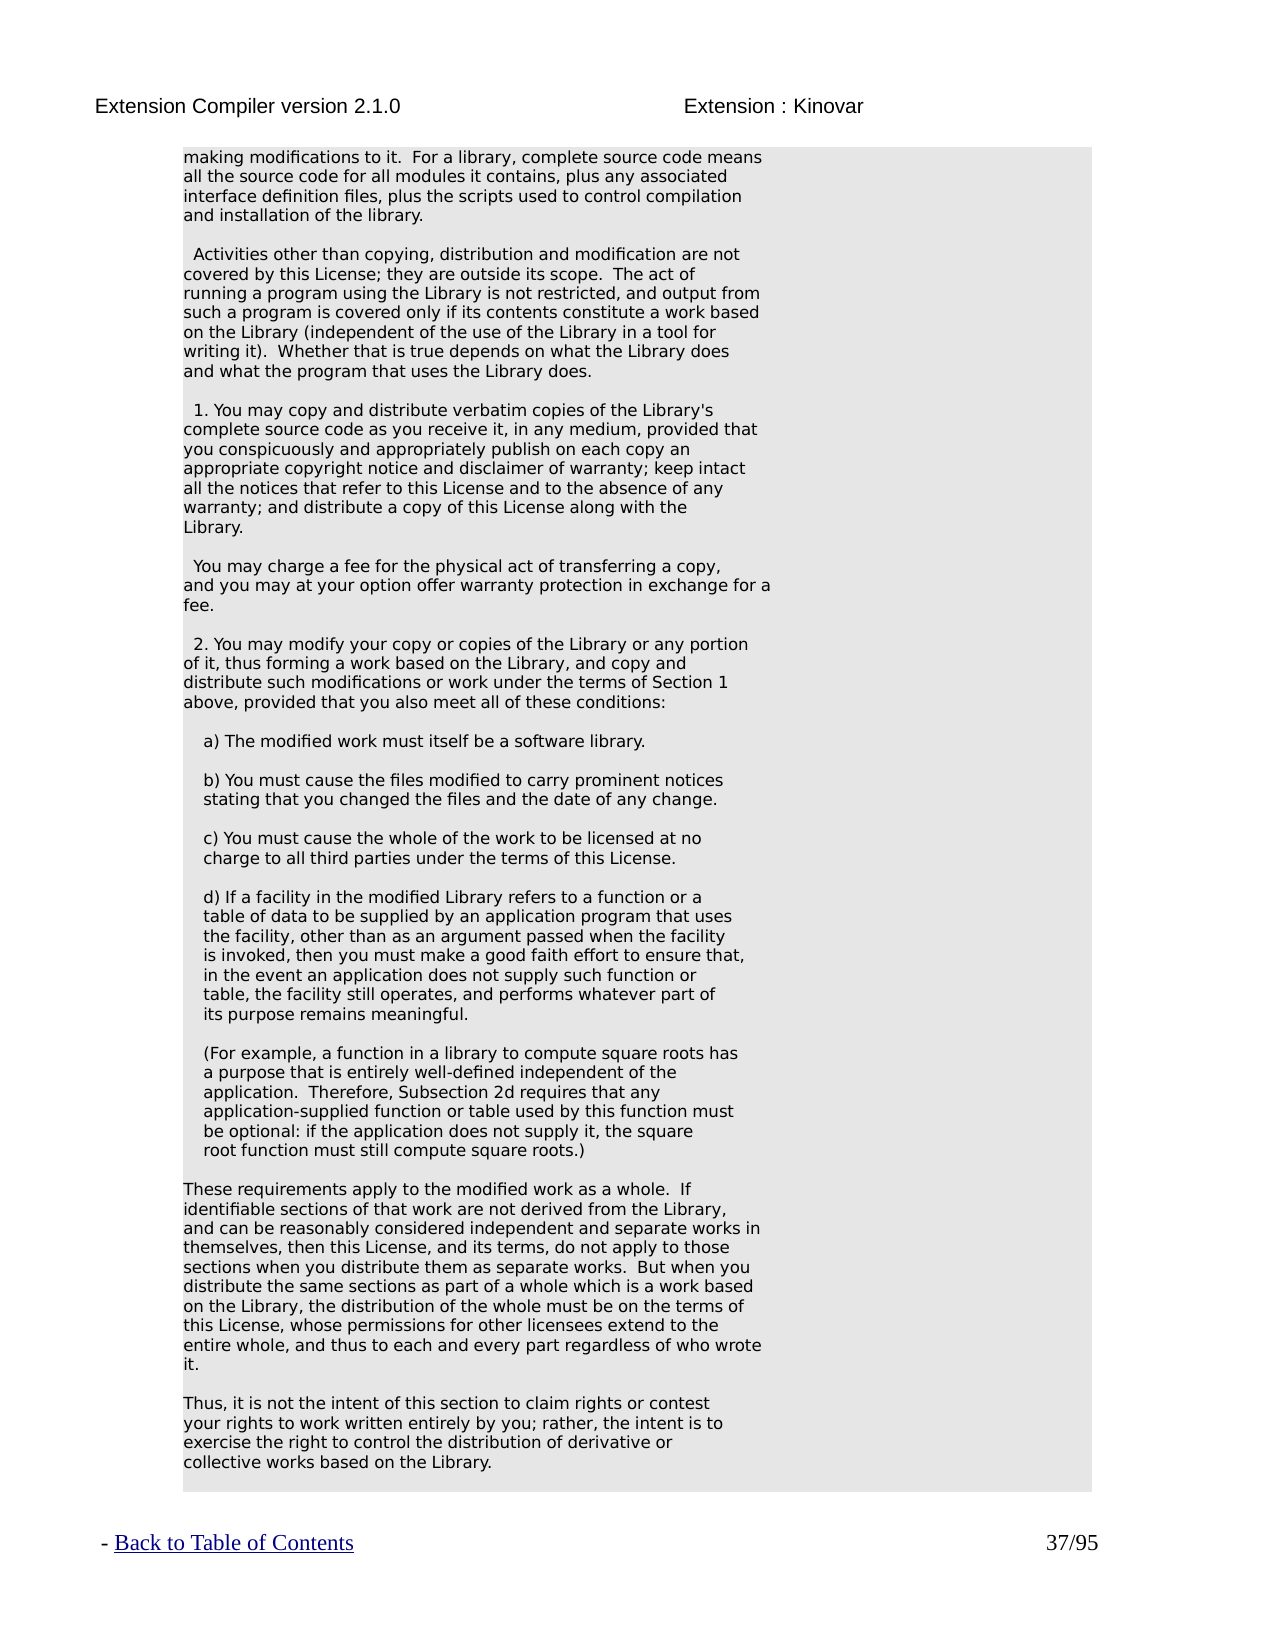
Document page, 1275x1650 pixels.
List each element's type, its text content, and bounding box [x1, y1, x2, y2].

text 2. You may modify your copy or copies of the Library or any portion [183, 634, 1092, 654]
text you conspicuously and appropriately publish on each copy an [183, 440, 1092, 459]
text in the event an application does not supply such function or [183, 966, 1092, 985]
text d) If a facility in the modified Library refers to a function or a [183, 888, 1092, 907]
text all the source code for all modules it contains, plus any associated [183, 167, 1092, 186]
text b) You must cause the files modified to carry prominent notices [183, 771, 1092, 790]
text Thus, it is not the intent of this section to claim rights or contest [183, 1394, 1092, 1414]
text a) The modified work must itself be a software library. [183, 732, 1092, 751]
text exercise the right to control the distribution of derivative or [183, 1433, 1092, 1453]
text (For example, a function in a library to compute square roots has [183, 1043, 1092, 1063]
text writing it). Whether that is true depends on what the Library does [183, 342, 1092, 362]
text Library. [183, 518, 1092, 537]
text your rights to work written entirely by you; rather, the intent is to [183, 1414, 1092, 1433]
text all the notices that refer to this License and to the absence of any [183, 479, 1092, 498]
text such a program is covered only if its contents constitute a work based [183, 303, 1092, 323]
text and what the program that uses the Library does. [183, 362, 1092, 381]
text c) You must cause the whole of the work to be licensed at no [183, 829, 1092, 849]
text distribute the same sections as part of a whole which is a work based [183, 1277, 1092, 1297]
text Activities other than copying, distribution and modification are not [183, 245, 1092, 264]
text entire whole, and thus to each and every part regardless of who wrote [183, 1336, 1092, 1355]
text themselves, then this License, and its terms, do not apply to those [183, 1238, 1092, 1258]
text root function must still compute square roots.) [183, 1141, 1092, 1160]
text a purpose that is entirely well-defined independent of the [183, 1063, 1092, 1082]
text be optional: if the application does not supply it, the square [183, 1121, 1092, 1141]
text table of data to be supplied by an application program that uses [183, 907, 1092, 927]
text stating that you changed the files and the date of any change. [183, 790, 1092, 810]
text identifiable sections of that work are not derived from the Library, [183, 1199, 1092, 1219]
text covered by this License; they are outside its scope. The act of [183, 264, 1092, 284]
text application-supplied function or table used by this function must [183, 1102, 1092, 1121]
text its purpose remains meaningful. [183, 1004, 1092, 1024]
text table, the facility still operates, and performs whatever part of [183, 985, 1092, 1004]
text on the Library, the distribution of the whole must be on the terms of [183, 1297, 1092, 1316]
text These requirements apply to the modified work as a whole. If [183, 1180, 1092, 1199]
text collective works based on the Library. [183, 1453, 1092, 1472]
text this License, whose permissions for other licensees extend to the [183, 1316, 1092, 1336]
text appropriate copyright notice and disclaimer of warranty; keep intact [183, 459, 1092, 479]
text and you may at your option offer warranty protection in exchange for a [183, 576, 1092, 596]
text distribute such modifications or work under the terms of Section 1 [183, 673, 1092, 693]
text making modifications to it. For a library, complete source code means [183, 147, 1092, 167]
text 1. You may copy and distribute verbatim copies of the Library's [183, 401, 1092, 420]
text running a program using the Library is not restricted, and output from [183, 284, 1092, 303]
text of it, thus forming a work based on the Library, and copy and [183, 654, 1092, 673]
text on the Library (independent of the use of the Library in a tool for [183, 323, 1092, 342]
text charge to all third parties under the terms of this License. [183, 849, 1092, 868]
text is invoked, then you must make a good faith effort to ensure that, [183, 946, 1092, 966]
text and installation of the library. [183, 206, 1092, 225]
text fee. [183, 596, 1092, 615]
text application. Therefore, Subsection 2d requires that any [183, 1082, 1092, 1102]
text the facility, other than as an argument passed when the facility [183, 927, 1092, 946]
text warranty; and distribute a copy of this License along with the [183, 498, 1092, 518]
text sections when you distribute them as separate works. But when you [183, 1258, 1092, 1277]
text complete source code as you receive it, in any medium, provided that [183, 420, 1092, 440]
text it. [183, 1355, 1092, 1375]
text and can be reasonably considered independent and separate works in [183, 1219, 1092, 1238]
text above, provided that you also meet all of these conditions: [183, 693, 1092, 712]
text You may charge a fee for the physical act of transferring a copy, [183, 557, 1092, 576]
text interface definition files, plus the scripts used to control compilation [183, 186, 1092, 206]
